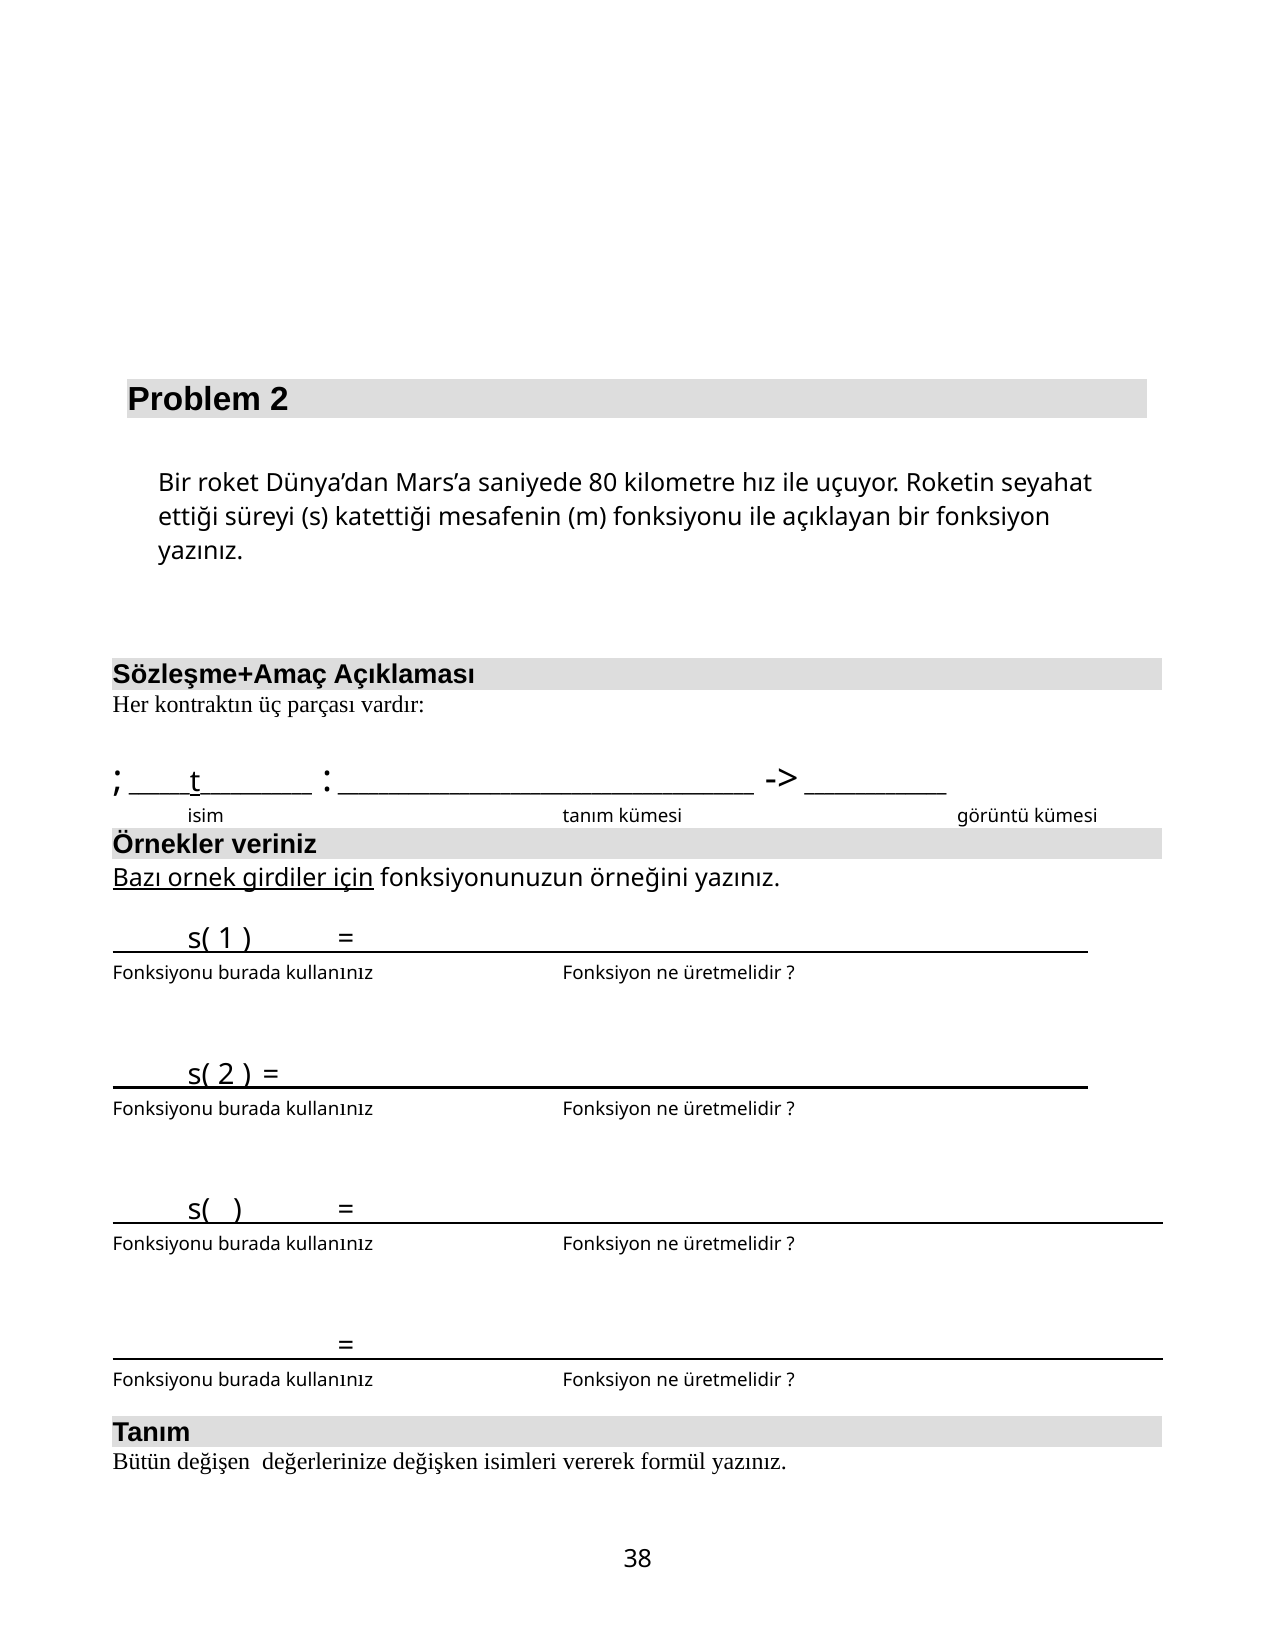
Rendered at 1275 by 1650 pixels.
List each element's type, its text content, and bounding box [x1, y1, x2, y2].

text s( ) = [112, 1189, 1162, 1222]
subtitle Sözleşme+Amaç Açıklaması [112, 658, 1162, 690]
subtitle Tanım [112, 1416, 1162, 1447]
text Fonksiyonu burada kullanınız Fonksiyon ne üretmelidir ? [112, 1364, 1162, 1392]
text [112, 1223, 1162, 1228]
text Bir roket Dünya’dan Mars’a saniyede 80 kilometre hız ile uçuyor. Roketin seyahat ettiği süreyi (s) katettiği mesafenin (m) fonksiyonu ile açıklayan bir fonksiyon yazınız. [158, 464, 1125, 566]
text = [112, 1324, 1162, 1358]
text [112, 1359, 1162, 1364]
text Her kontraktın üç parçası vardır: [112, 690, 1162, 717]
text ; ______t___________ : _________________________________________ -> ______________ [112, 751, 1162, 802]
text isim tanım kümesi görüntü kümesi [112, 802, 1162, 828]
text Fonksiyonu burada kullanınız Fonksiyon ne üretmelidir ? [112, 1093, 1162, 1121]
subtitle Problem 2 [127, 379, 1147, 418]
text Fonksiyonu burada kullanınız Fonksiyon ne üretmelidir ? [112, 957, 1162, 985]
text s( 2 ) = [112, 1053, 1162, 1093]
text Fonksiyonu burada kullanınız Fonksiyon ne üretmelidir ? [112, 1228, 1162, 1256]
text Bütün değişen değerlerinize değişken isimleri vererek formül yazınız. [112, 1447, 1162, 1475]
text s( 1 ) = [112, 917, 1162, 957]
text Bazı ornek girdiler için fonksiyonunuzun örneğini yazınız. [112, 859, 1162, 893]
subtitle Örnekler veriniz [112, 828, 1162, 859]
